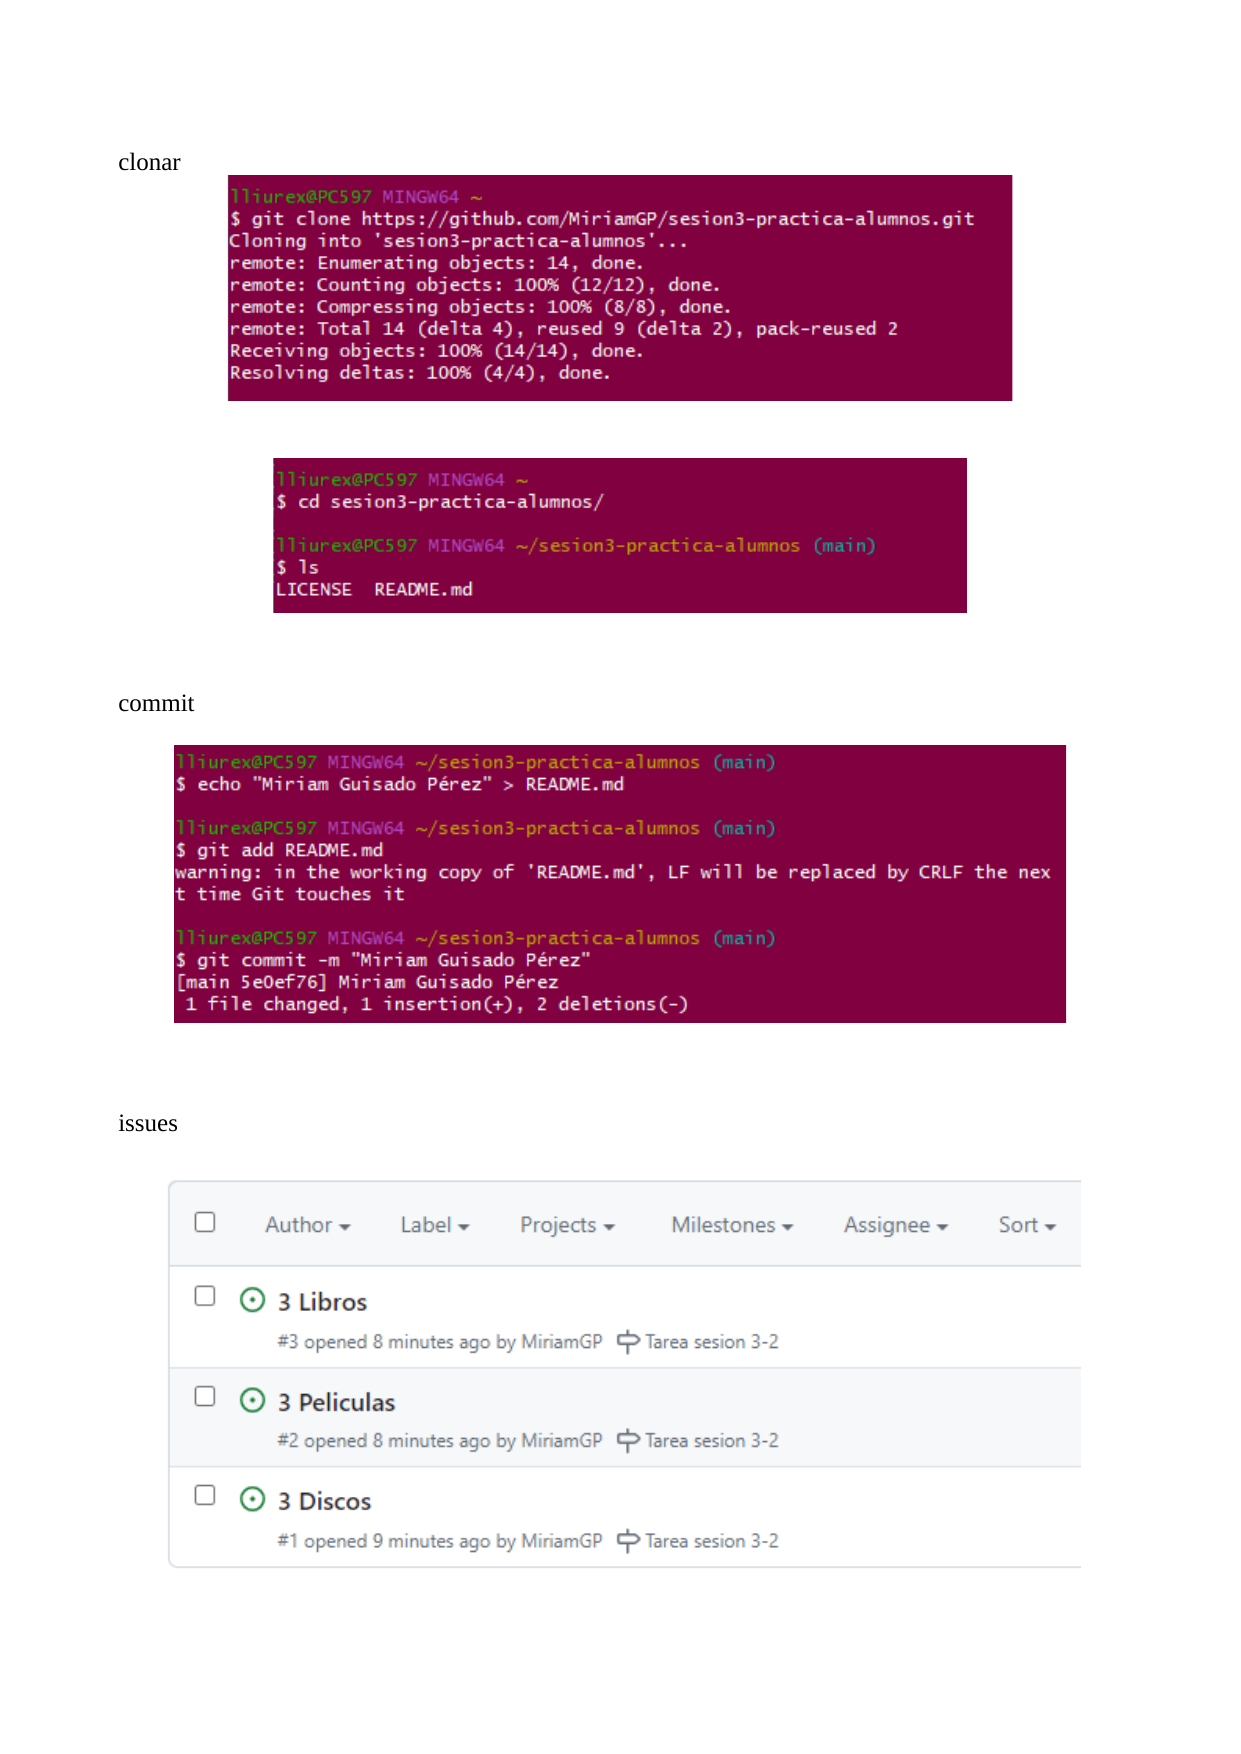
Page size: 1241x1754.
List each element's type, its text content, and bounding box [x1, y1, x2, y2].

text clonar [118, 147, 1122, 176]
picture [273, 458, 967, 613]
text issues [118, 1108, 1122, 1137]
picture [159, 1166, 1082, 1587]
text commit [118, 688, 1122, 717]
picture [174, 745, 1067, 1023]
picture [227, 175, 1013, 401]
